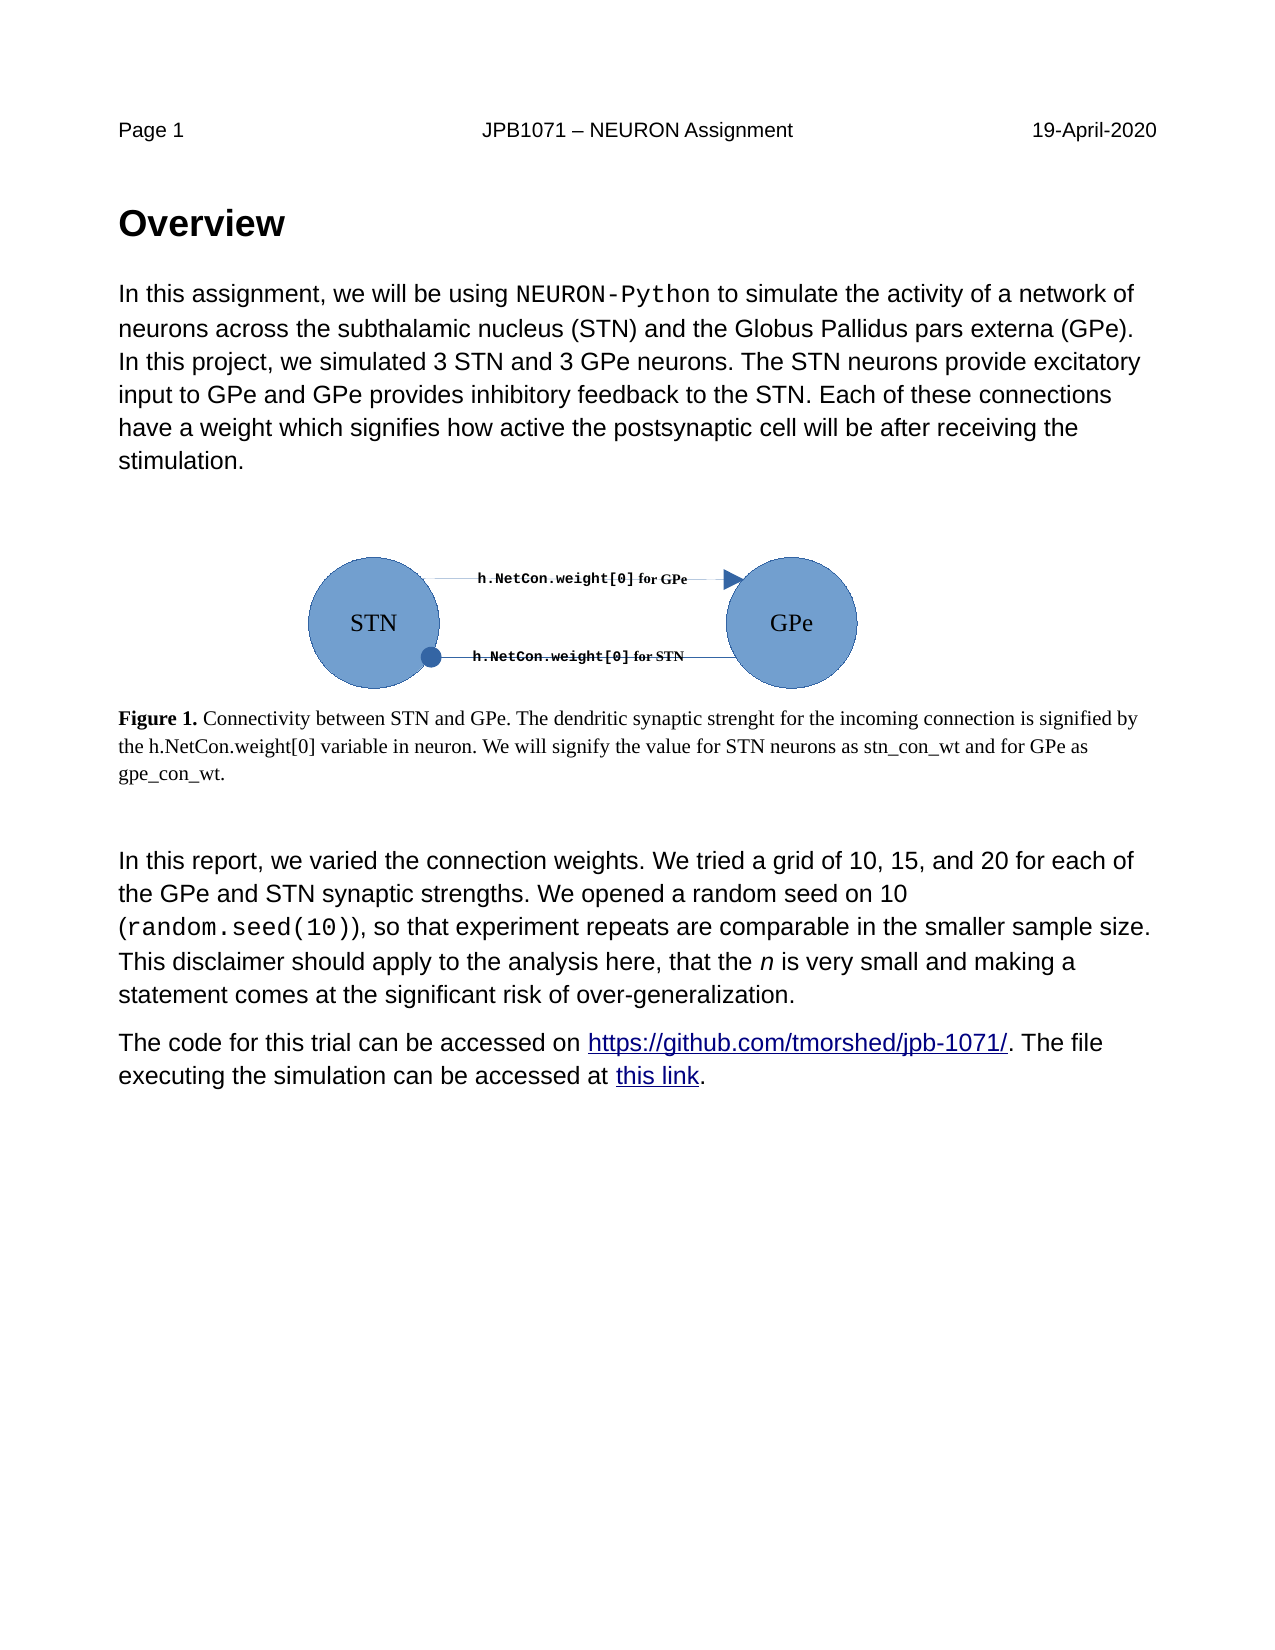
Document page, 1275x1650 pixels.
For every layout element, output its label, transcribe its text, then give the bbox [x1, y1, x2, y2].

subtitle Overview [118, 201, 1157, 244]
text The code for this trial can be accessed on https://github.com/tmorshed/jpb-1071/. The file executing the simulation can be accessed at this link. [118, 1028, 1157, 1089]
text In this report, we varied the connection weights. We tried a grid of 10, 15, and 20 for each of the GPe and STN synaptic strengths. We opened a random seed on 10 (random.seed(10)), so that experiment repeats are comparable in the smaller sample size. This disclaimer should apply to the analysis here, that the n is very small and making a statement comes at the significant risk of over-generalization. [118, 846, 1157, 1009]
text In this assignment, we will be using NEURON-Python to simulate the activity of a network of neurons across the subthalamic nucleus (STN) and the Globus Pallidus pars externa (GPe). In this project, we simulated 3 STN and 3 GPe neurons. The STN neurons provide excitatory input to GPe and GPe provides inhibitory feedback to the STN. Each of these connections have a weight which signifies how active the postsynaptic cell will be after receiving the stimulation. [118, 278, 1157, 474]
text Figure 1. Connectivity between STN and GPe. The dendritic synaptic strenght for the incoming connection is signified by the h.NetCon.weight[0] variable in neuron. We will signify the value for STN neurons as stn_con_wt and for GPe as gpe_con_wt. [118, 706, 1157, 785]
